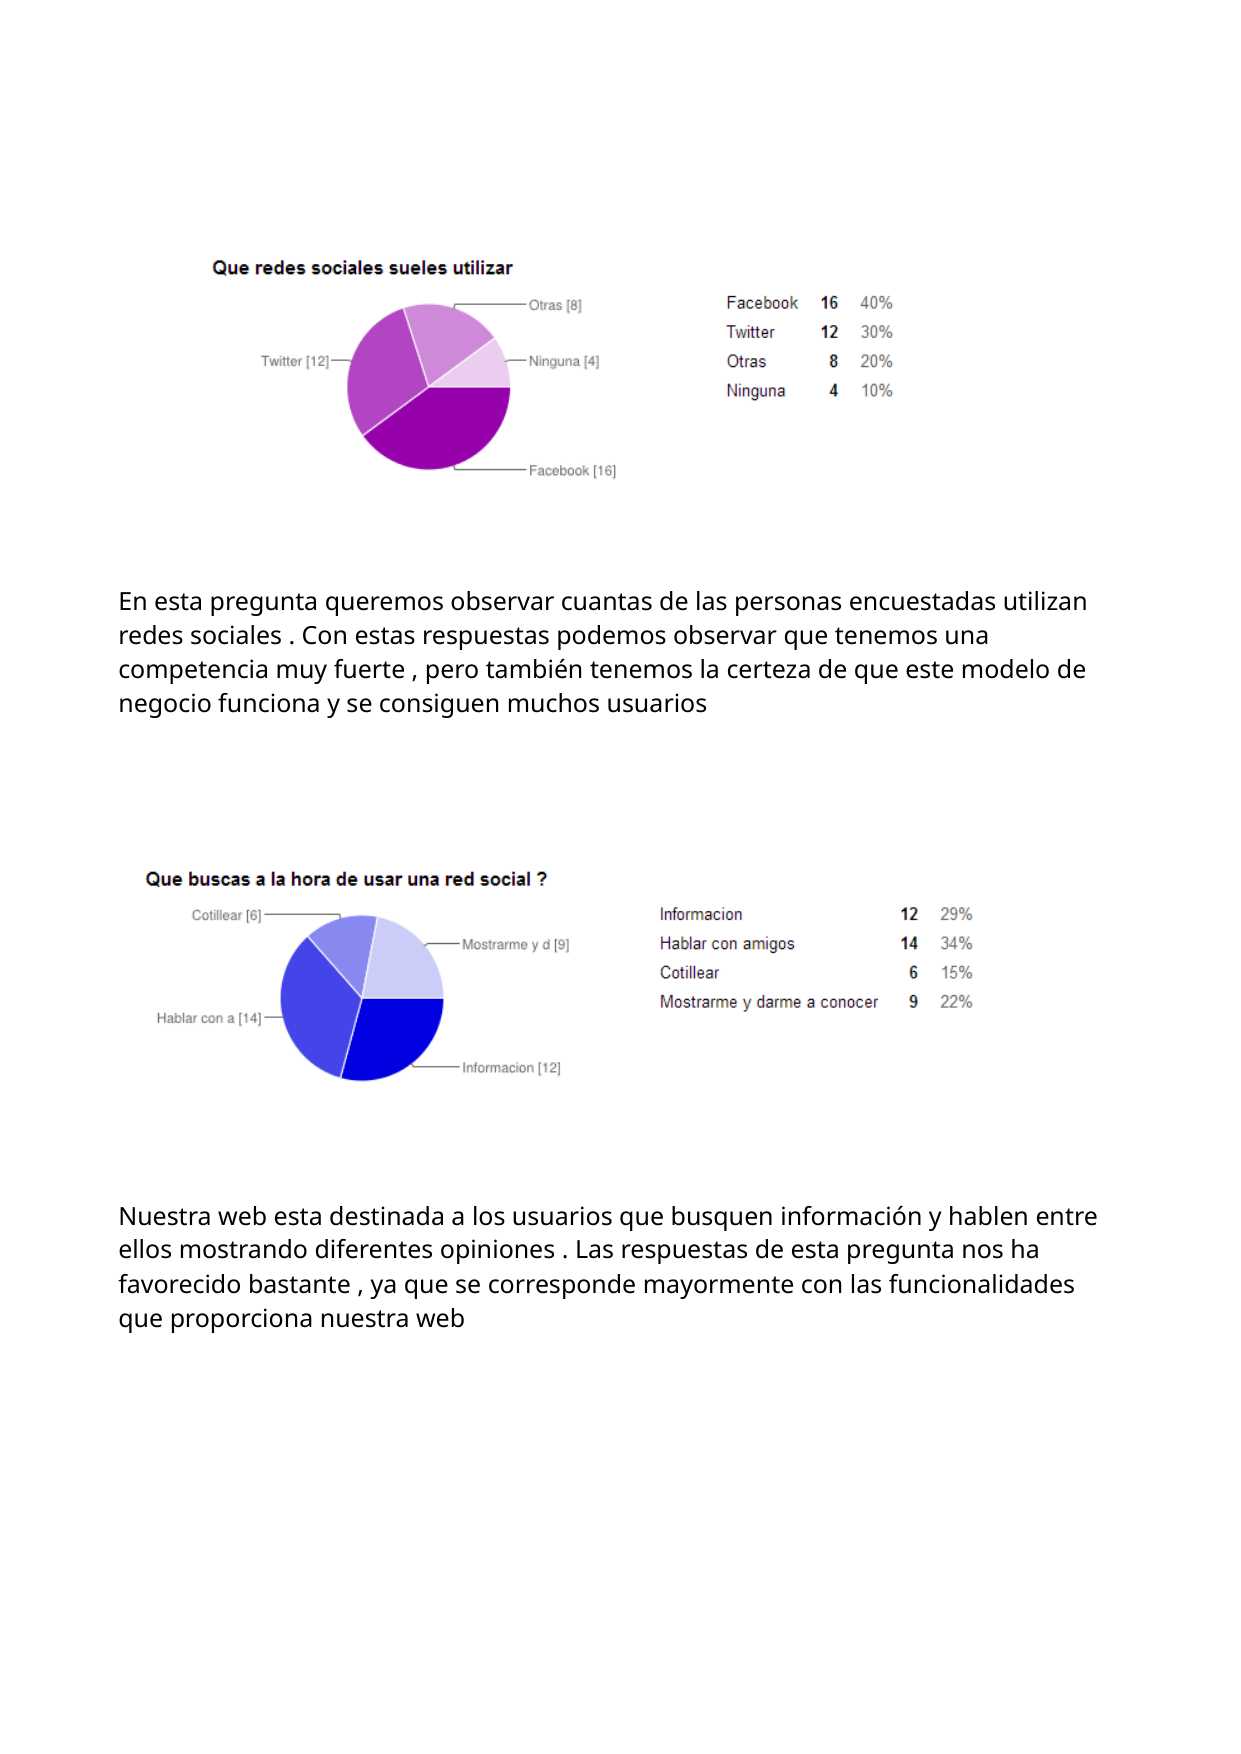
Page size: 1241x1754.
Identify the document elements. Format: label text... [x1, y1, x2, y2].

text Nuestra web esta destinada a los usuarios que busquen información y hablen entre ellos mostrando diferentes opiniones . Las respuestas de esta pregunta nos ha favorecido bastante , ya que se corresponde mayormente con las funcionalidades que proporciona nuestra web [118, 1198, 1122, 1334]
text En esta pregunta queremos observar cuantas de las personas encuestadas utilizan redes sociales . Con estas respuestas podemos observar que tenemos una competencia muy fuerte , pero también tenemos la certeza de que este modelo de negocio funciona y se consiguen muchos usuarios [118, 584, 1122, 720]
